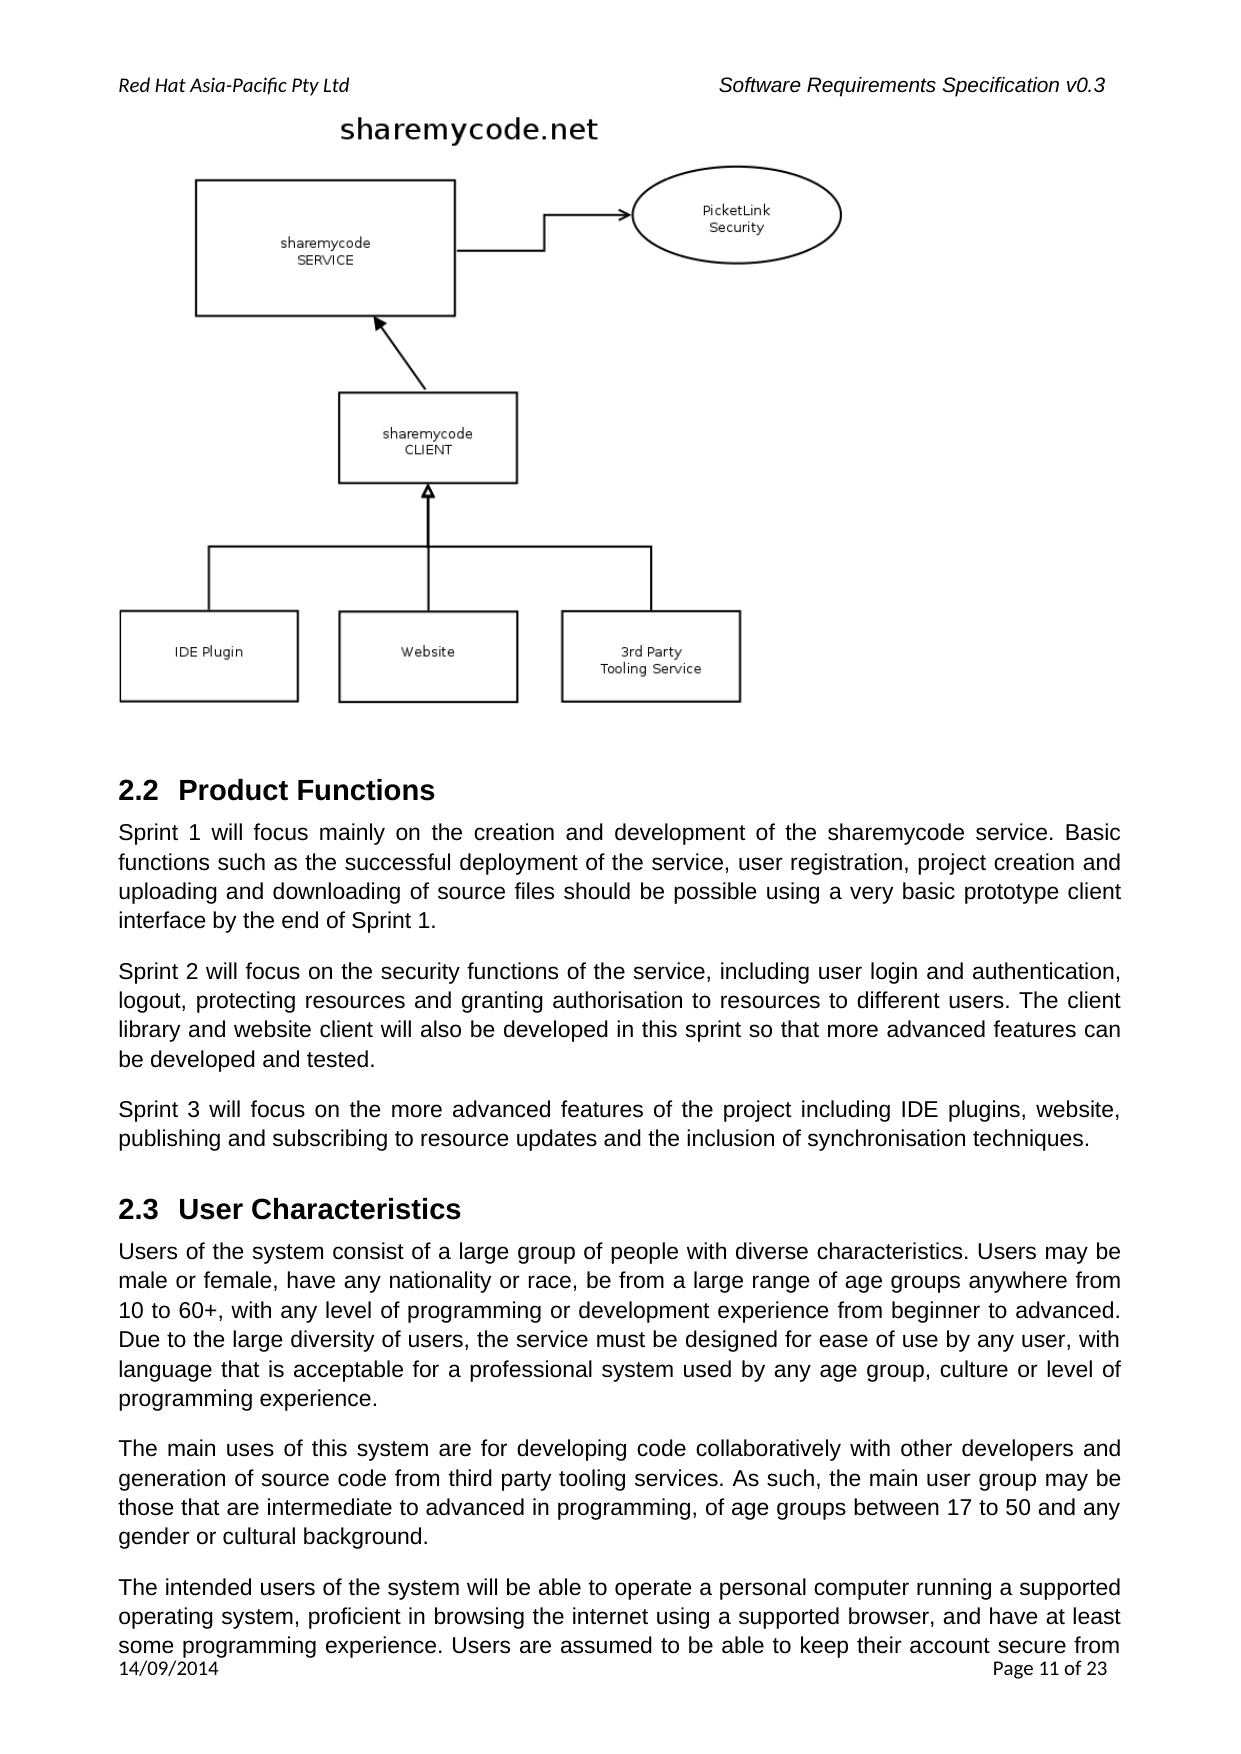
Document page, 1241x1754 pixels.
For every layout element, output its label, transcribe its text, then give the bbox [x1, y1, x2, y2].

text Sprint 2 will focus on the security functions of the service, including user login and authentication, logout, protecting resources and granting authorisation to resources to different users. The client library and website client will also be developed in this sprint so that more advanced features can be developed and tested. [118, 958, 1122, 1072]
text The intended users of the system will be able to operate a personal computer running a supported operating system, proficient in browsing the internet using a supported browser, and have at least some programming experience. Users are assumed to be able to keep their account secure from [118, 1574, 1122, 1658]
subtitle Product Functions [118, 774, 1122, 807]
text The main uses of this system are for developing code collaboratively with other developers and generation of source code from third party tooling services. As such, the main user group may be those that are intermediate to advanced in programming, of age groups between 17 to 50 and any gender or cultural background. [118, 1436, 1122, 1549]
picture [119, 112, 843, 704]
text Sprint 1 will focus mainly on the creation and development of the sharemycode service. Basic functions such as the successful deployment of the service, user registration, project creation and uploading and downloading of source files should be possible using a very basic prototype client interface by the end of Sprint 1. [118, 820, 1122, 934]
subtitle User Characteristics [118, 1193, 1122, 1226]
text Sprint 3 will focus on the more advanced features of the project including IDE plugins, website, publishing and subscribing to resource updates and the inclusion of synchronisation techniques. [118, 1097, 1122, 1152]
text Users of the system consist of a large group of people with diverse characteristics. Users may be male or female, have any nationality or race, be from a large range of age groups anywhere from 10 to 60+, with any level of programming or development experience from beginner to advanced. Due to the large diversity of users, the service must be designed for ease of use by any user, with language that is acceptable for a professional system used by any age group, culture or level of programming experience. [118, 1239, 1122, 1411]
